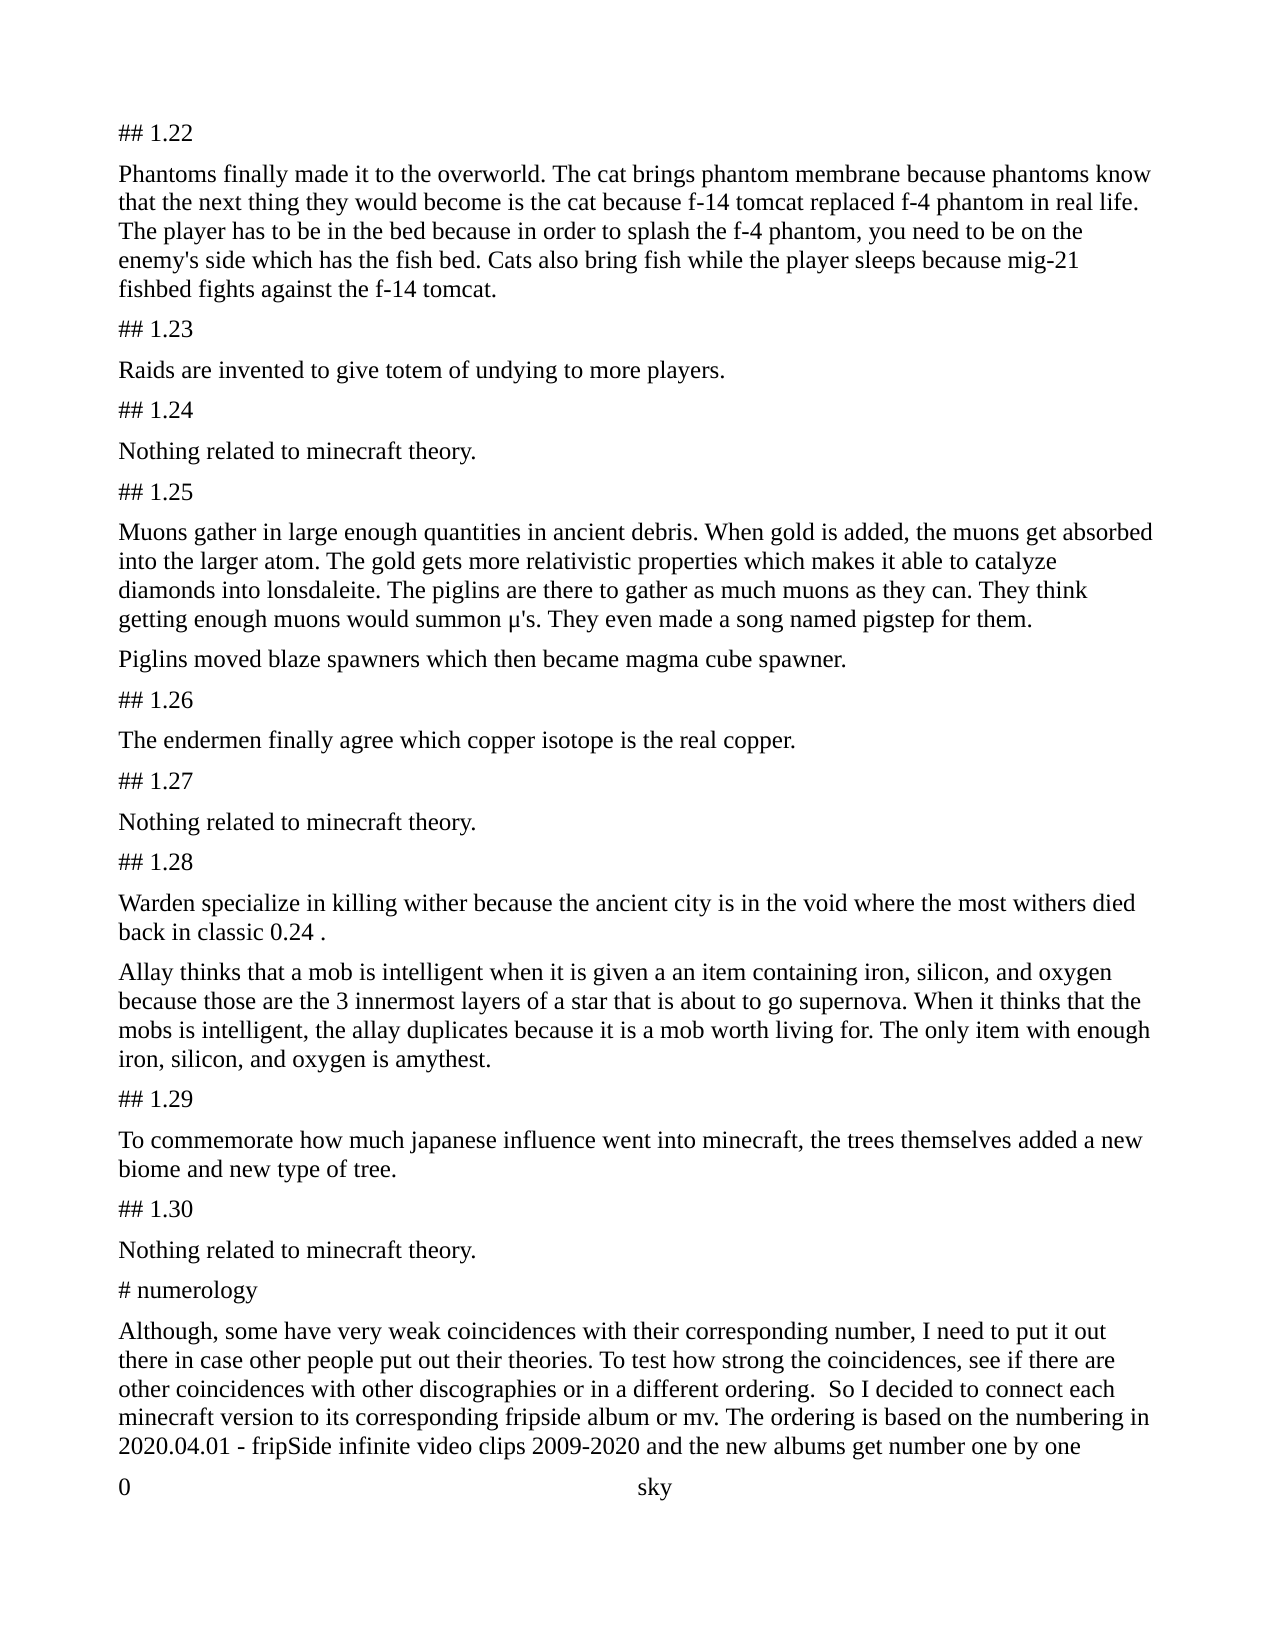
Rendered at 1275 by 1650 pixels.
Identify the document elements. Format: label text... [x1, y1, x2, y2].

text ## 1.30 [118, 1194, 1157, 1223]
text Nothing related to minecraft theory. [118, 807, 1157, 836]
text ## 1.27 [118, 766, 1157, 795]
text The endermen finally agree which copper isotope is the real copper. [118, 726, 1157, 754]
text ## 1.24 [118, 396, 1157, 424]
text To commemorate how much japanese influence went into minecraft, the trees themselves added a new biome and new type of tree. [118, 1125, 1157, 1182]
text Piglins moved blaze spawners which then became magma cube spawner. [118, 644, 1157, 673]
text ## 1.29 [118, 1084, 1157, 1113]
text Phantoms finally made it to the overworld. The cat brings phantom membrane because phantoms know that the next thing they would become is the cat because f-14 tomcat replaced f-4 phantom in real life. The player has to be in the bed because in order to splash the f-4 phantom, you need to be on the enemy's side which has the fish bed. Cats also bring fish while the player sleeps because mig-21 fishbed fights against the f-14 tomcat. [118, 159, 1157, 302]
text Warden specialize in killing wither because the ancient city is in the void where the most withers died back in classic 0.24 . [118, 888, 1157, 946]
text # numerology [118, 1276, 1157, 1304]
text Nothing related to minecraft theory. [118, 1235, 1157, 1264]
text ## 1.25 [118, 477, 1157, 506]
text Nothing related to minecraft theory. [118, 436, 1157, 465]
text ## 1.26 [118, 685, 1157, 714]
table_header 0 [118, 1466, 637, 1507]
text ## 1.23 [118, 314, 1157, 343]
text ## 1.22 [118, 118, 1157, 147]
text ## 1.28 [118, 847, 1157, 876]
text Raids are invented to give totem of undying to more players. [118, 355, 1157, 384]
text Although, some have very weak coincidences with their corresponding number, I need to put it out there in case other people put out their theories. To test how strong the coincidences, see if there are other coincidences with other discographies or in a different ordering. So I decided to connect each minecraft version to its corresponding fripside album or mv. The ordering is based on the numbering in 2020.04.01 - fripSide infinite video clips 2009-2020 and the new albums get number one by one [118, 1316, 1157, 1460]
text Muons gather in large enough quantities in ancient debris. When gold is added, the muons get absorbed into the larger atom. The gold gets more relativistic properties which makes it able to catalyze diamonds into lonsdaleite. The piglins are there to gather as much muons as they can. They think getting enough muons would summon μ's. They even made a song named pigstep for them. [118, 517, 1157, 632]
text Allay thinks that a mob is intelligent when it is given a an item containing iron, silicon, and oxygen because those are the 3 innermost layers of a star that is about to go supernova. When it thinks that the mobs is intelligent, the allay duplicates because it is a mob worth living for. The only item with enough iron, silicon, and oxygen is amythest. [118, 957, 1157, 1072]
table_header sky [638, 1466, 1157, 1507]
